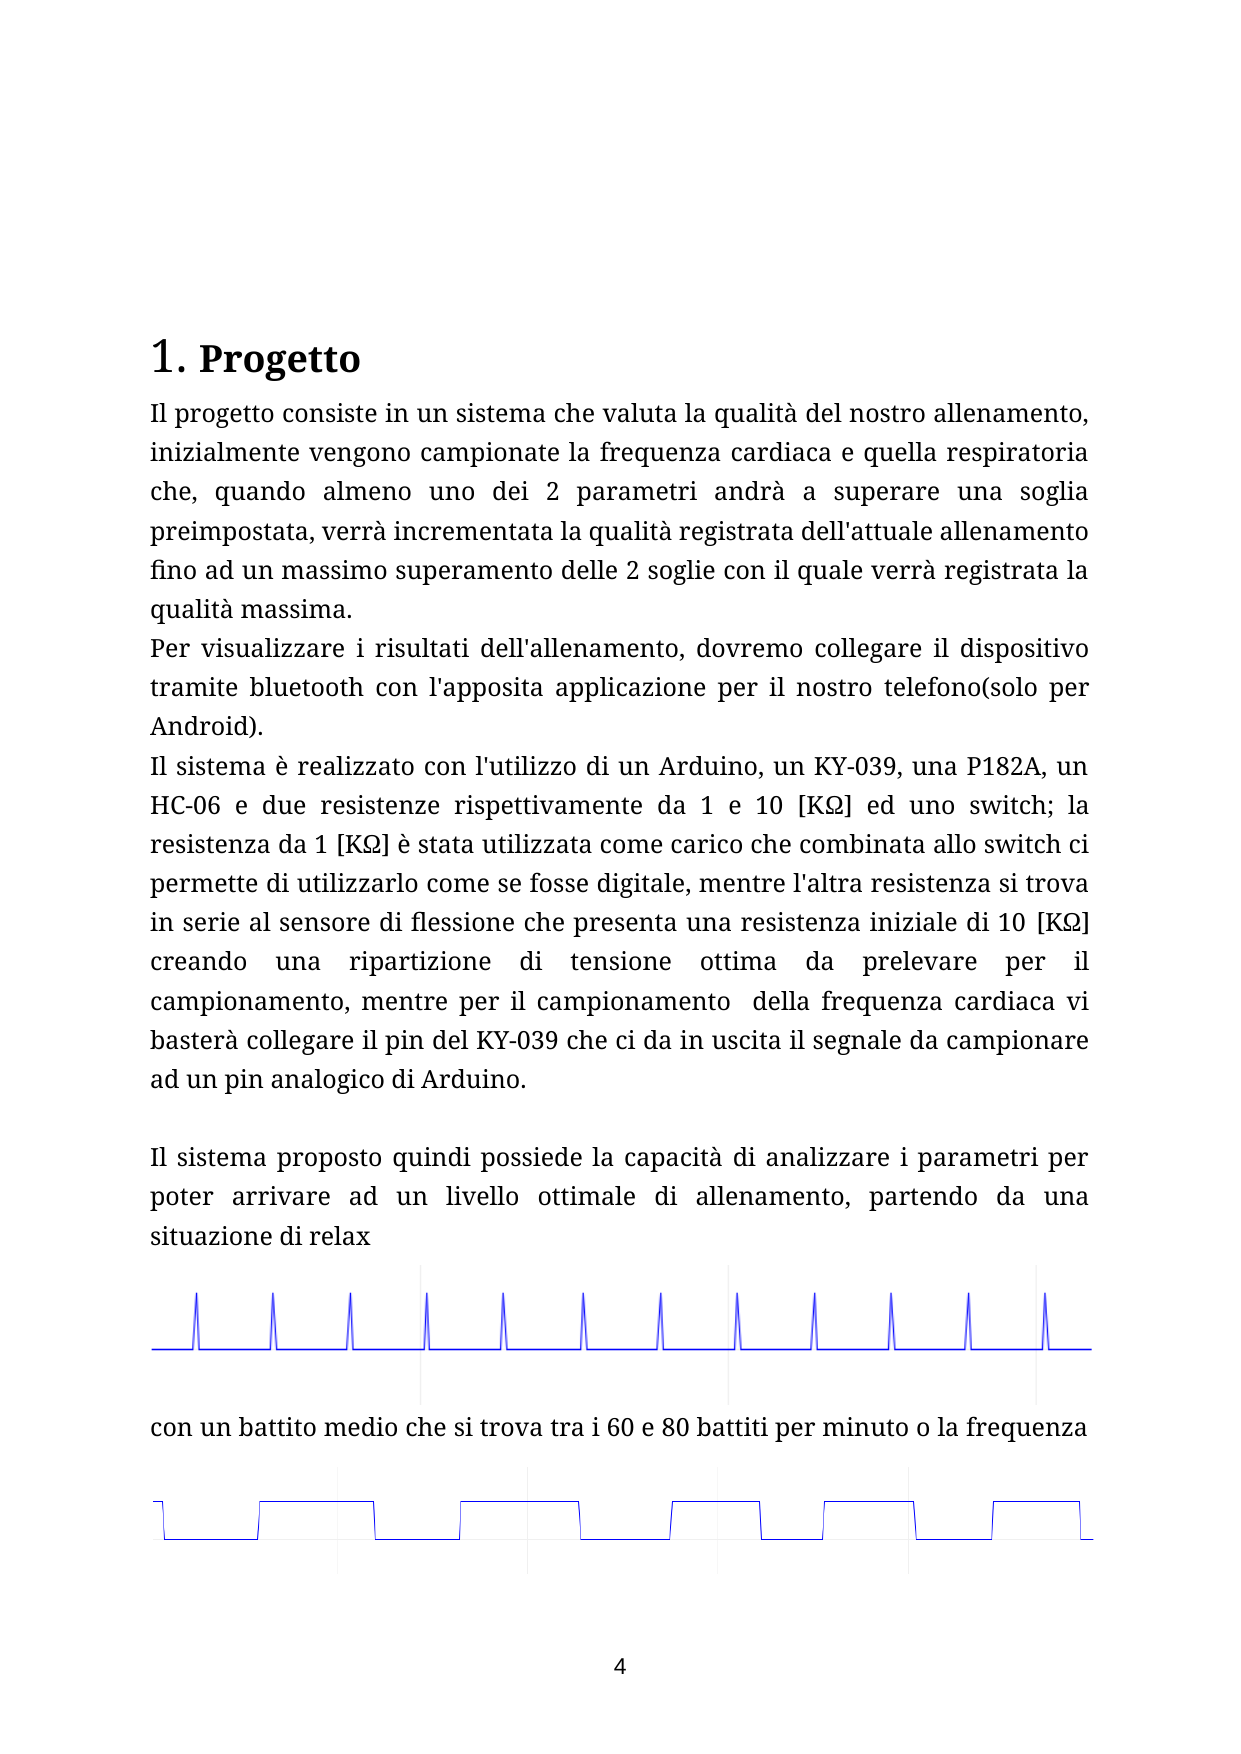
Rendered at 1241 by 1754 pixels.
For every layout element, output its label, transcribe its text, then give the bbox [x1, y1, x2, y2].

picture [153, 1467, 1094, 1574]
picture [151, 1265, 1092, 1405]
text Il sistema è realizzato con l'utilizzo di un Arduino, un KY-039, una P182A, un HC-06 e due resistenze rispettivamente da 1 e 10 [KΩ] ed uno switch; la resistenza da 1 [KΩ] è stata utilizzata come carico che combinata allo switch ci permette di utilizzarlo come se fosse digitale, mentre l'altra resistenza si trova in serie al sensore di flessione che presenta una resistenza iniziale di 10 [KΩ] creando una ripartizione di tensione ottima da prelevare per il campionamento, mentre per il campionamento della frequenza cardiaca vi basterà collegare il pin del KY-039 che ci da in uscita il segnale da campionare ad un pin analogico di Arduino. [150, 748, 1090, 1096]
text Il sistema proposto quindi possiede la capacità di analizzare i parametri per poter arrivare ad un livello ottimale di allenamento, partendo da una situazione di relax [150, 1140, 1090, 1252]
text Per visualizzare i risultati dell'allenamento, dovremo collegare il dispositivo tramite bluetooth con l'apposita applicazione per il nostro telefono(solo per Android). [150, 631, 1090, 743]
text 1. Progetto [150, 324, 1090, 386]
text Il progetto consiste in un sistema che valuta la qualità del nostro allenamento, inizialmente vengono campionate la frequenza cardiaca e quella respiratoria che, quando almeno uno dei 2 parametri andrà a superare una soglia preimpostata, verrà incrementata la qualità registrata dell'attuale allenamento fino ad un massimo superamento delle 2 soglie con il quale verrà registrata la qualità massima. [150, 396, 1090, 626]
text con un battito medio che si trova tra i 60 e 80 battiti per minuto o la frequenza [150, 1401, 1090, 1443]
